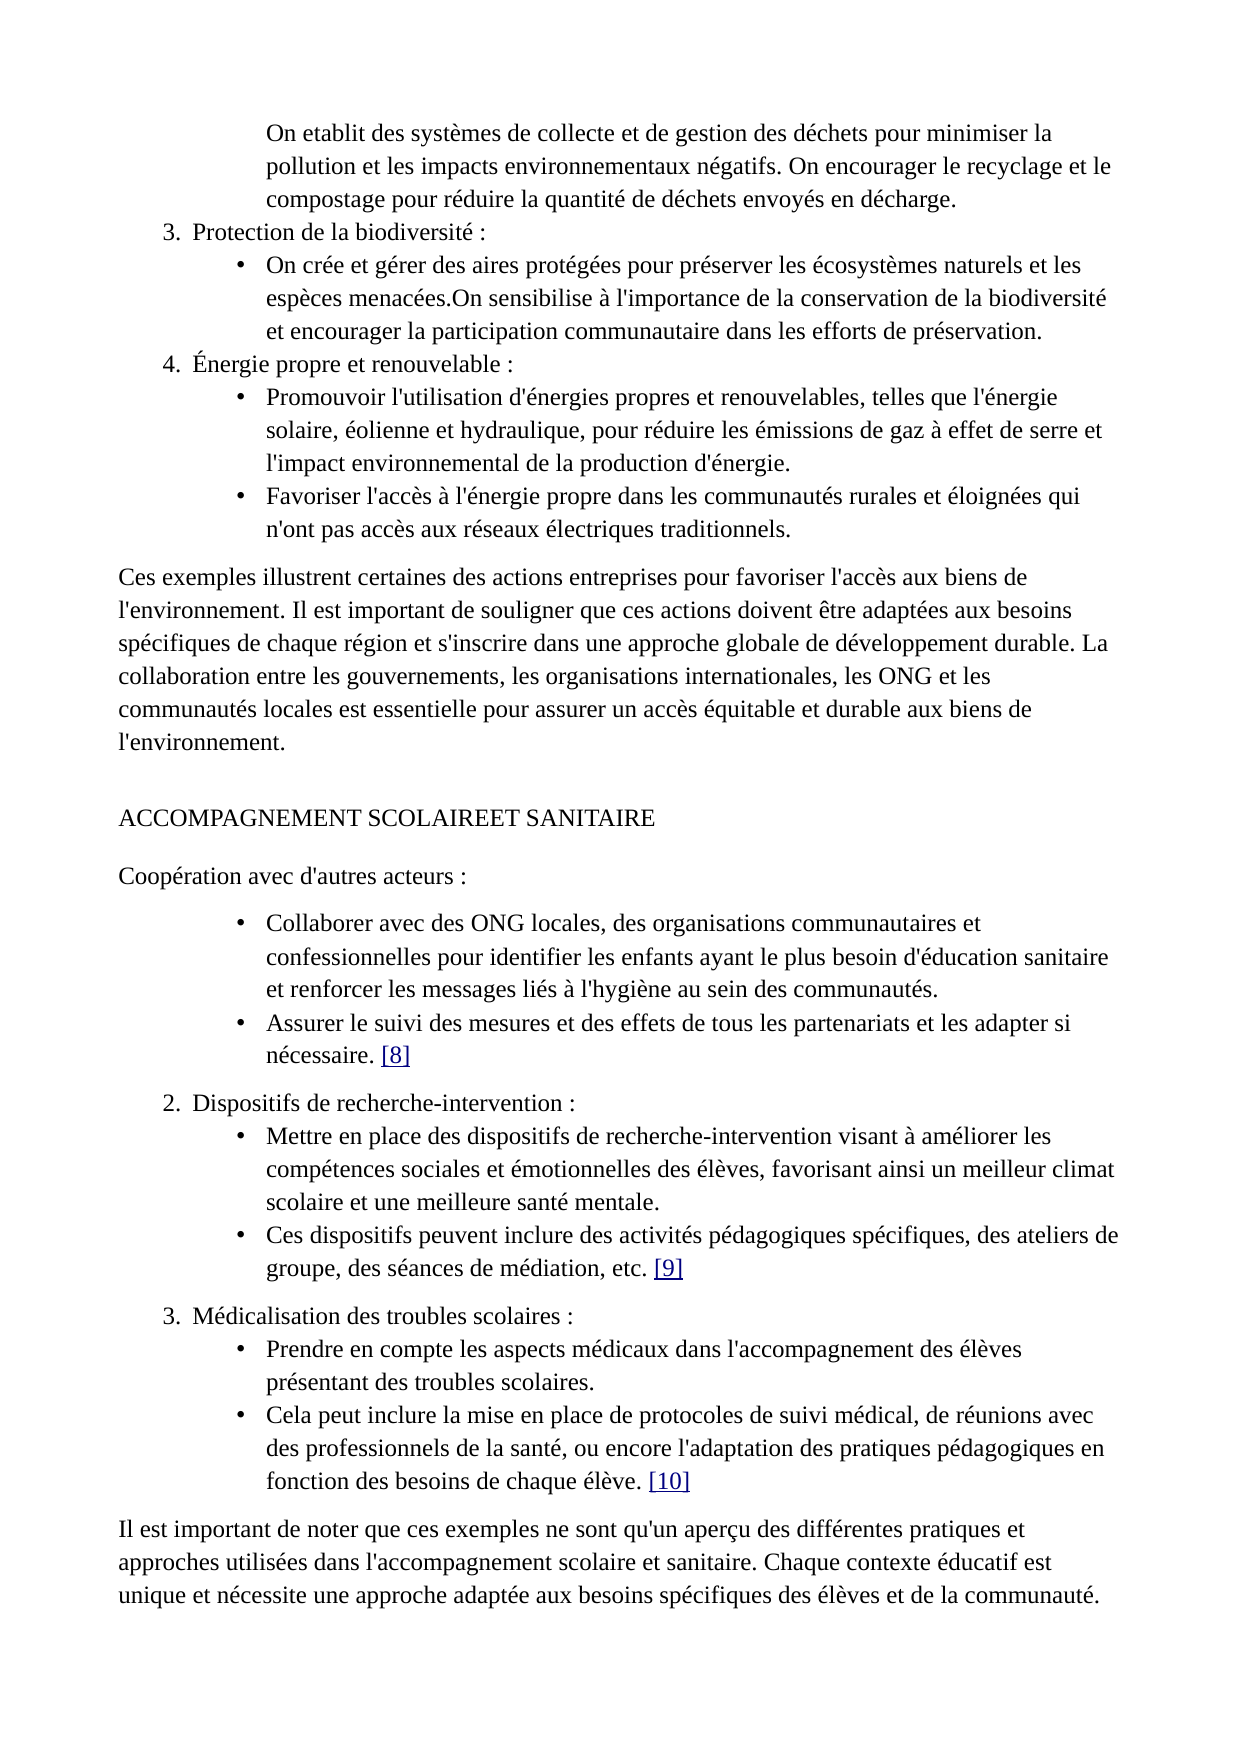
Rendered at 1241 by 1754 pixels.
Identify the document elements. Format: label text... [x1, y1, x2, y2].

list Favoriser l'accès à l'énergie propre dans les communautés rurales et éloignées qui n'ont pas accès aux réseaux électriques traditionnels. [236, 481, 1122, 543]
list On etablit des systèmes de collecte et de gestion des déchets pour minimiser la pollution et les impacts environnementaux négatifs. On encourager le recyclage et le compostage pour réduire la quantité de déchets envoyés en décharge. [236, 118, 1122, 213]
text ACCOMPAGNEMENT SCOLAIREET SANITAIRE [118, 803, 1122, 832]
list Énergie propre et renouvelable : [162, 349, 1122, 378]
list Mettre en place des dispositifs de recherche-intervention visant à améliorer les compétences sociales et émotionnelles des élèves, favorisant ainsi un meilleur climat scolaire et une meilleure santé mentale. [236, 1121, 1122, 1216]
text Coopération avec d'autres acteurs : [118, 861, 1122, 890]
text Ces exemples illustrent certaines des actions entreprises pour favoriser l'accès aux biens de l'environnement. Il est important de souligner que ces actions doivent être adaptées aux besoins spécifiques de chaque région et s'inscrire dans une approche globale de développement durable. La collaboration entre les gouvernements, les organisations internationales, les ONG et les communautés locales est essentielle pour assurer un accès équitable et durable aux biens de l'environnement. [118, 562, 1122, 756]
list Prendre en compte les aspects médicaux dans l'accompagnement des élèves présentant des troubles scolaires. [236, 1334, 1122, 1396]
list Ces dispositifs peuvent inclure des activités pédagogiques spécifiques, des ateliers de groupe, des séances de médiation, etc. [9] [236, 1220, 1122, 1282]
list On crée et gérer des aires protégées pour préserver les écosystèmes naturels et les espèces menacées.On sensibilise à l'importance de la conservation de la biodiversité et encourager la participation communautaire dans les efforts de préservation. [236, 250, 1122, 345]
list Médicalisation des troubles scolaires : [162, 1301, 1122, 1330]
list Protection de la biodiversité : [162, 217, 1122, 246]
list Cela peut inclure la mise en place de protocoles de suivi médical, de réunions avec des professionnels de la santé, ou encore l'adaptation des pratiques pédagogiques en fonction des besoins de chaque élève. [10] [236, 1400, 1122, 1495]
list Collaborer avec des ONG locales, des organisations communautaires et confessionnelles pour identifier les enfants ayant le plus besoin d'éducation sanitaire et renforcer les messages liés à l'hygiène au sein des communautés. [236, 908, 1122, 1003]
list Promouvoir l'utilisation d'énergies propres et renouvelables, telles que l'énergie solaire, éolienne et hydraulique, pour réduire les émissions de gaz à effet de serre et l'impact environnemental de la production d'énergie. [236, 382, 1122, 477]
text Il est important de noter que ces exemples ne sont qu'un aperçu des différentes pratiques et approches utilisées dans l'accompagnement scolaire et sanitaire. Chaque contexte éducatif est unique et nécessite une approche adaptée aux besoins spécifiques des élèves et de la communauté. [118, 1514, 1122, 1608]
list Assurer le suivi des mesures et des effets de tous les partenariats et les adapter si nécessaire. [8] [236, 1008, 1122, 1069]
list Dispositifs de recherche-intervention : [162, 1088, 1122, 1117]
